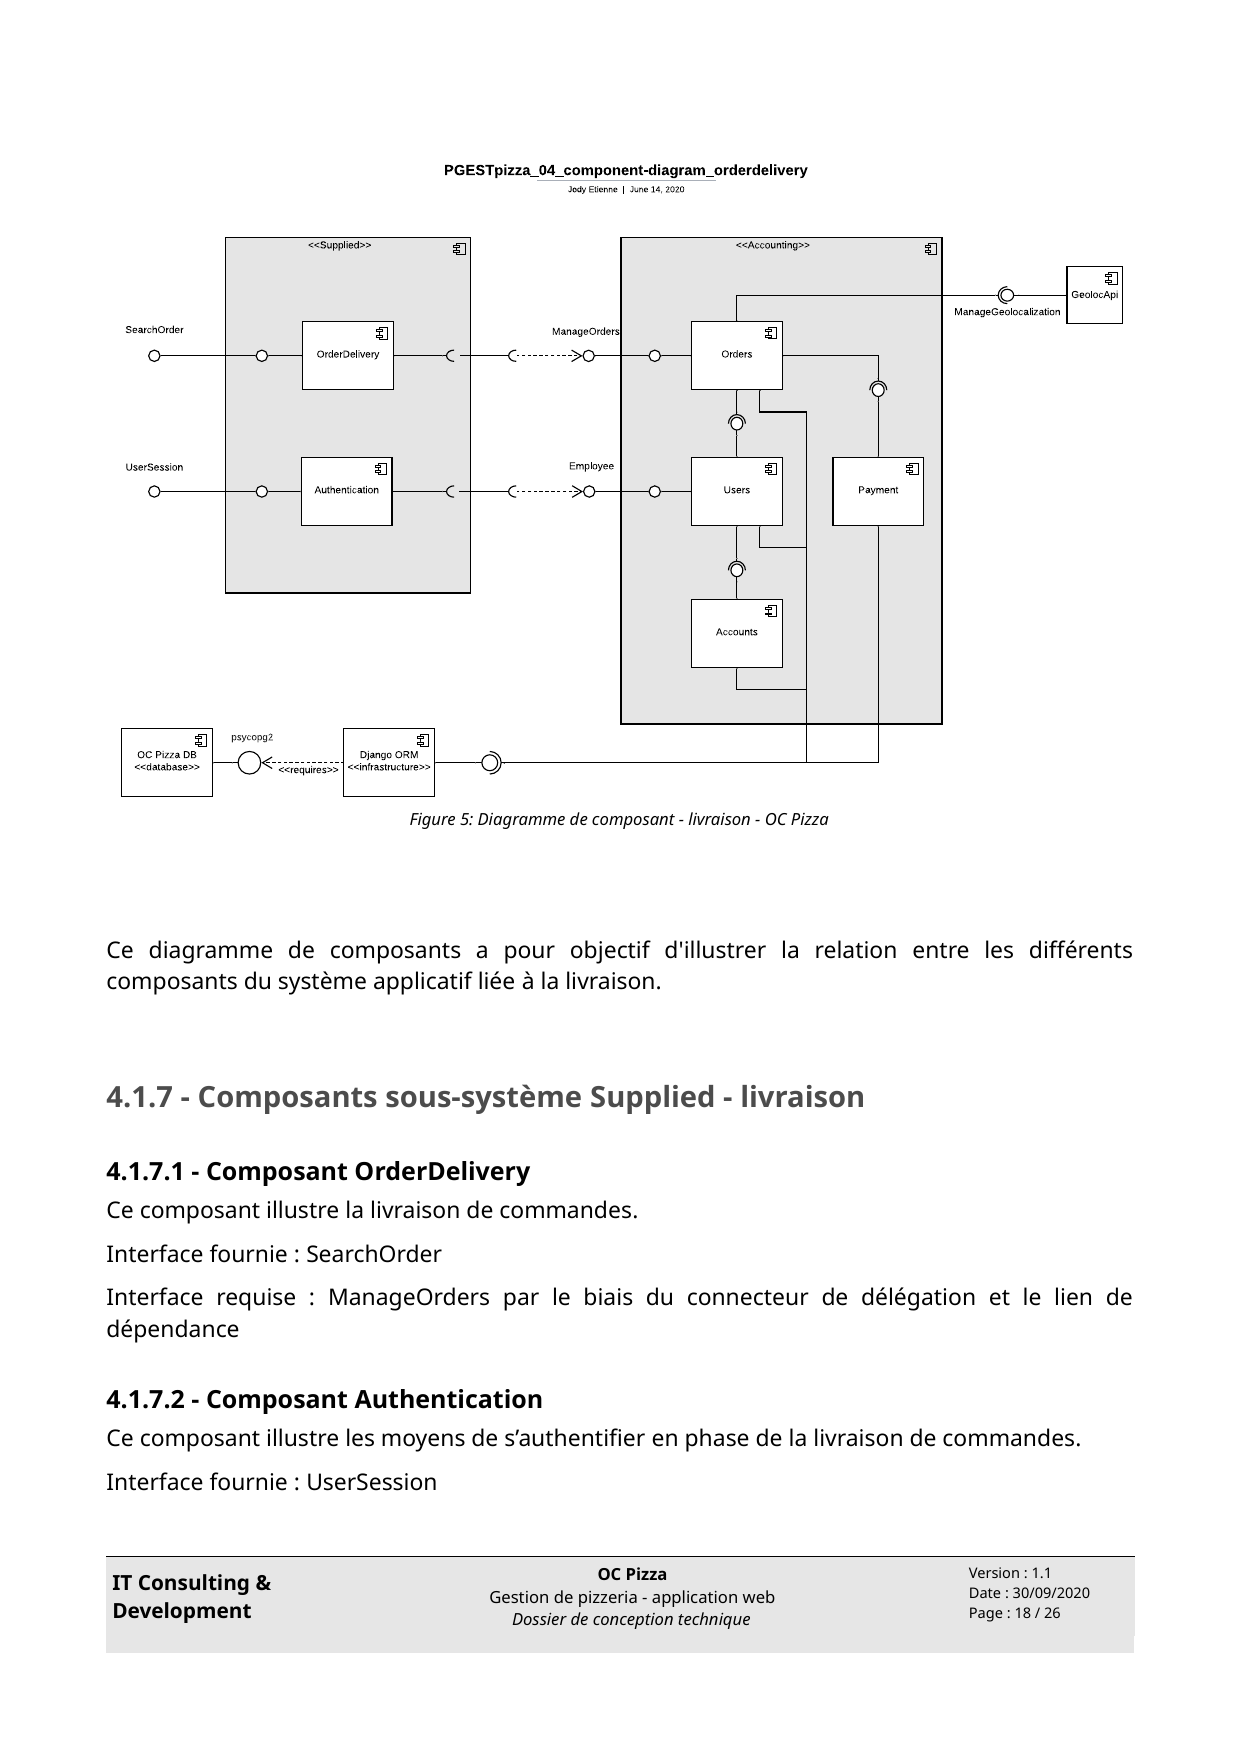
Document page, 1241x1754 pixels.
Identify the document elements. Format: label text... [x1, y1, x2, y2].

text Interface fournie : SearchOrder [106, 1238, 1134, 1269]
text Ce diagramme de composants a pour objectif d'illustrer la relation entre les différents composants du système applicatif liée à la livraison. [106, 933, 1134, 996]
text Figure 5: Diagramme de composant - livraison - OC Pizza [106, 808, 1134, 831]
subtitle Composant Authentication [106, 1381, 1134, 1415]
text Interface fournie : UserSession [106, 1465, 1134, 1497]
text Ce composant illustre la livraison de commandes. [106, 1194, 1134, 1225]
text Interface requise : ManageOrders par le biais du connecteur de délégation et le lien de dépendance [106, 1281, 1134, 1344]
subtitle Composants sous-système Supplied - livraison [106, 1076, 1134, 1116]
subtitle Composant OrderDelivery [106, 1153, 1134, 1188]
text Ce composant illustre les moyens de s’authentifier en phase de la livraison de commandes. [106, 1422, 1134, 1453]
